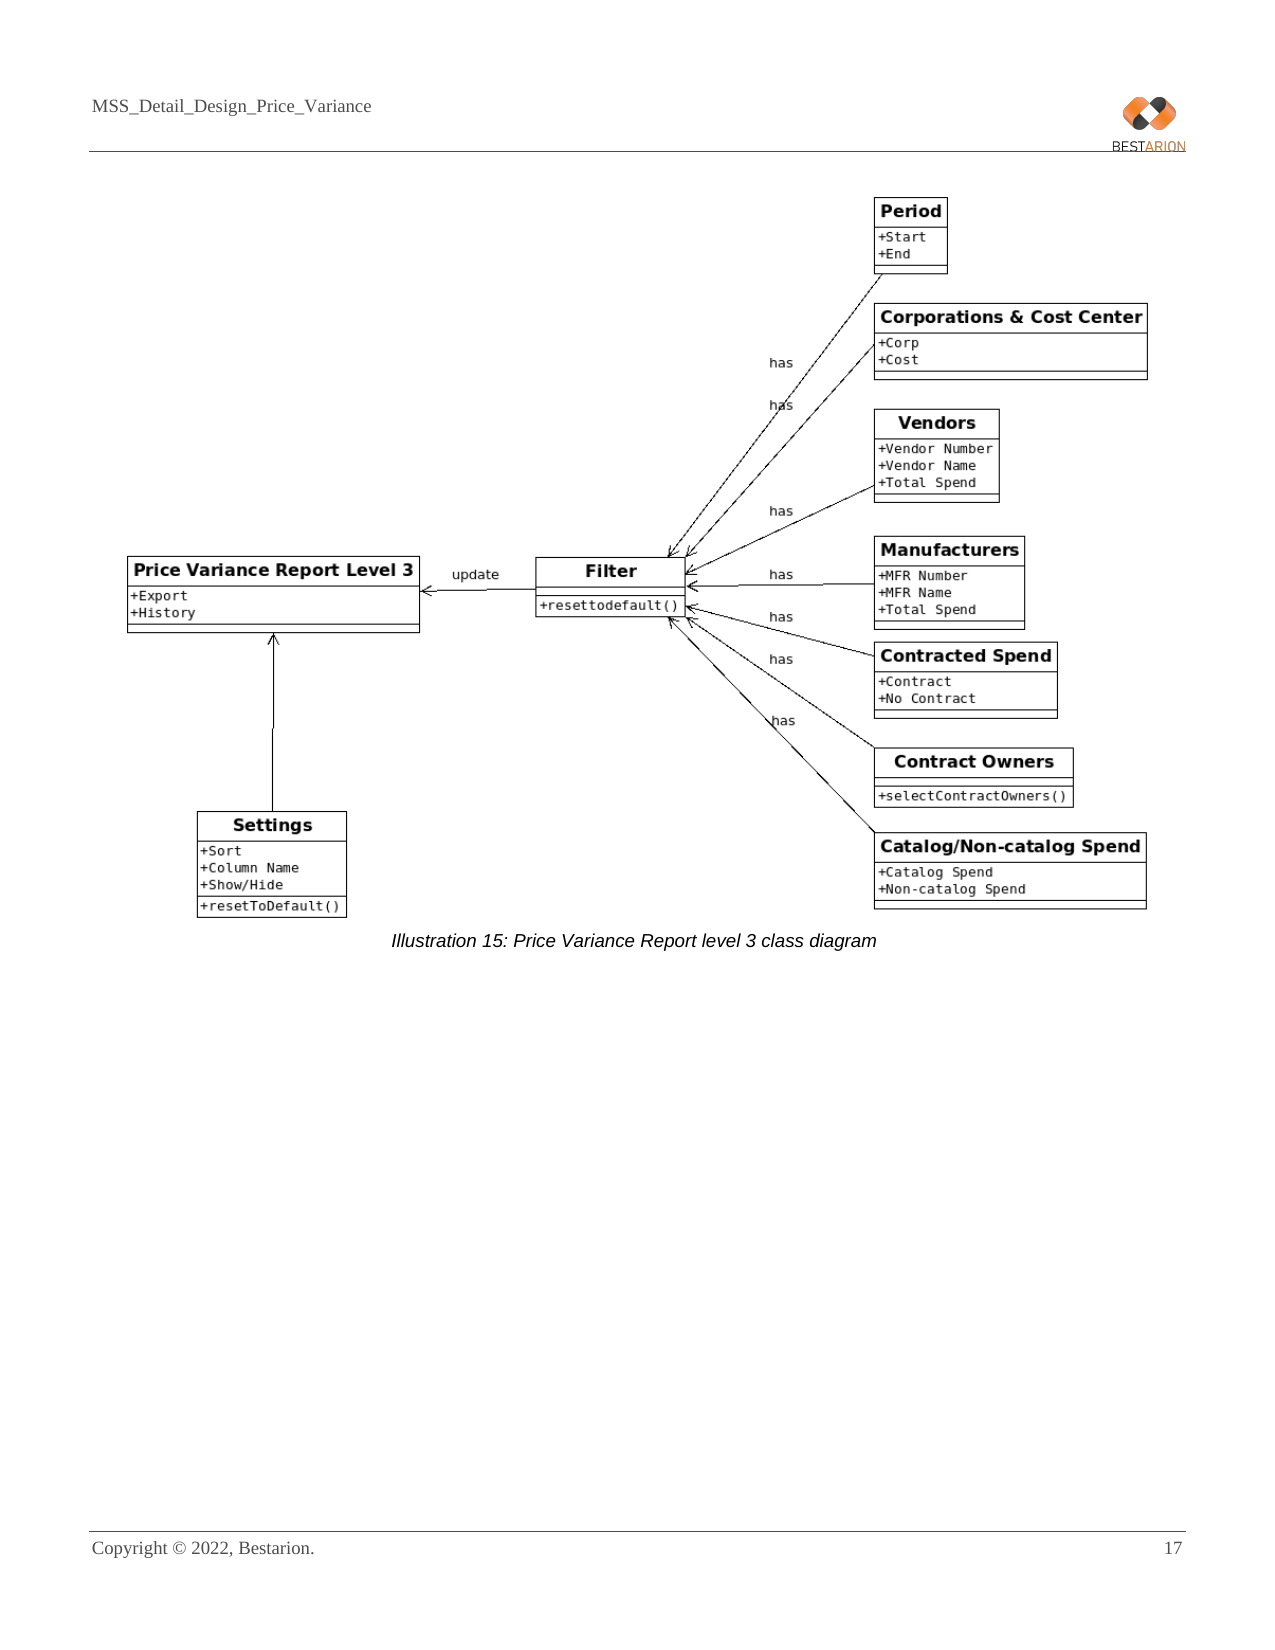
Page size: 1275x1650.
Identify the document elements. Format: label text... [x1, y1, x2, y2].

picture [126, 196, 1149, 919]
picture [1111, 88, 1187, 164]
text Illustration 15: Price Variance Report level 3 class diagram [126, 919, 1149, 951]
